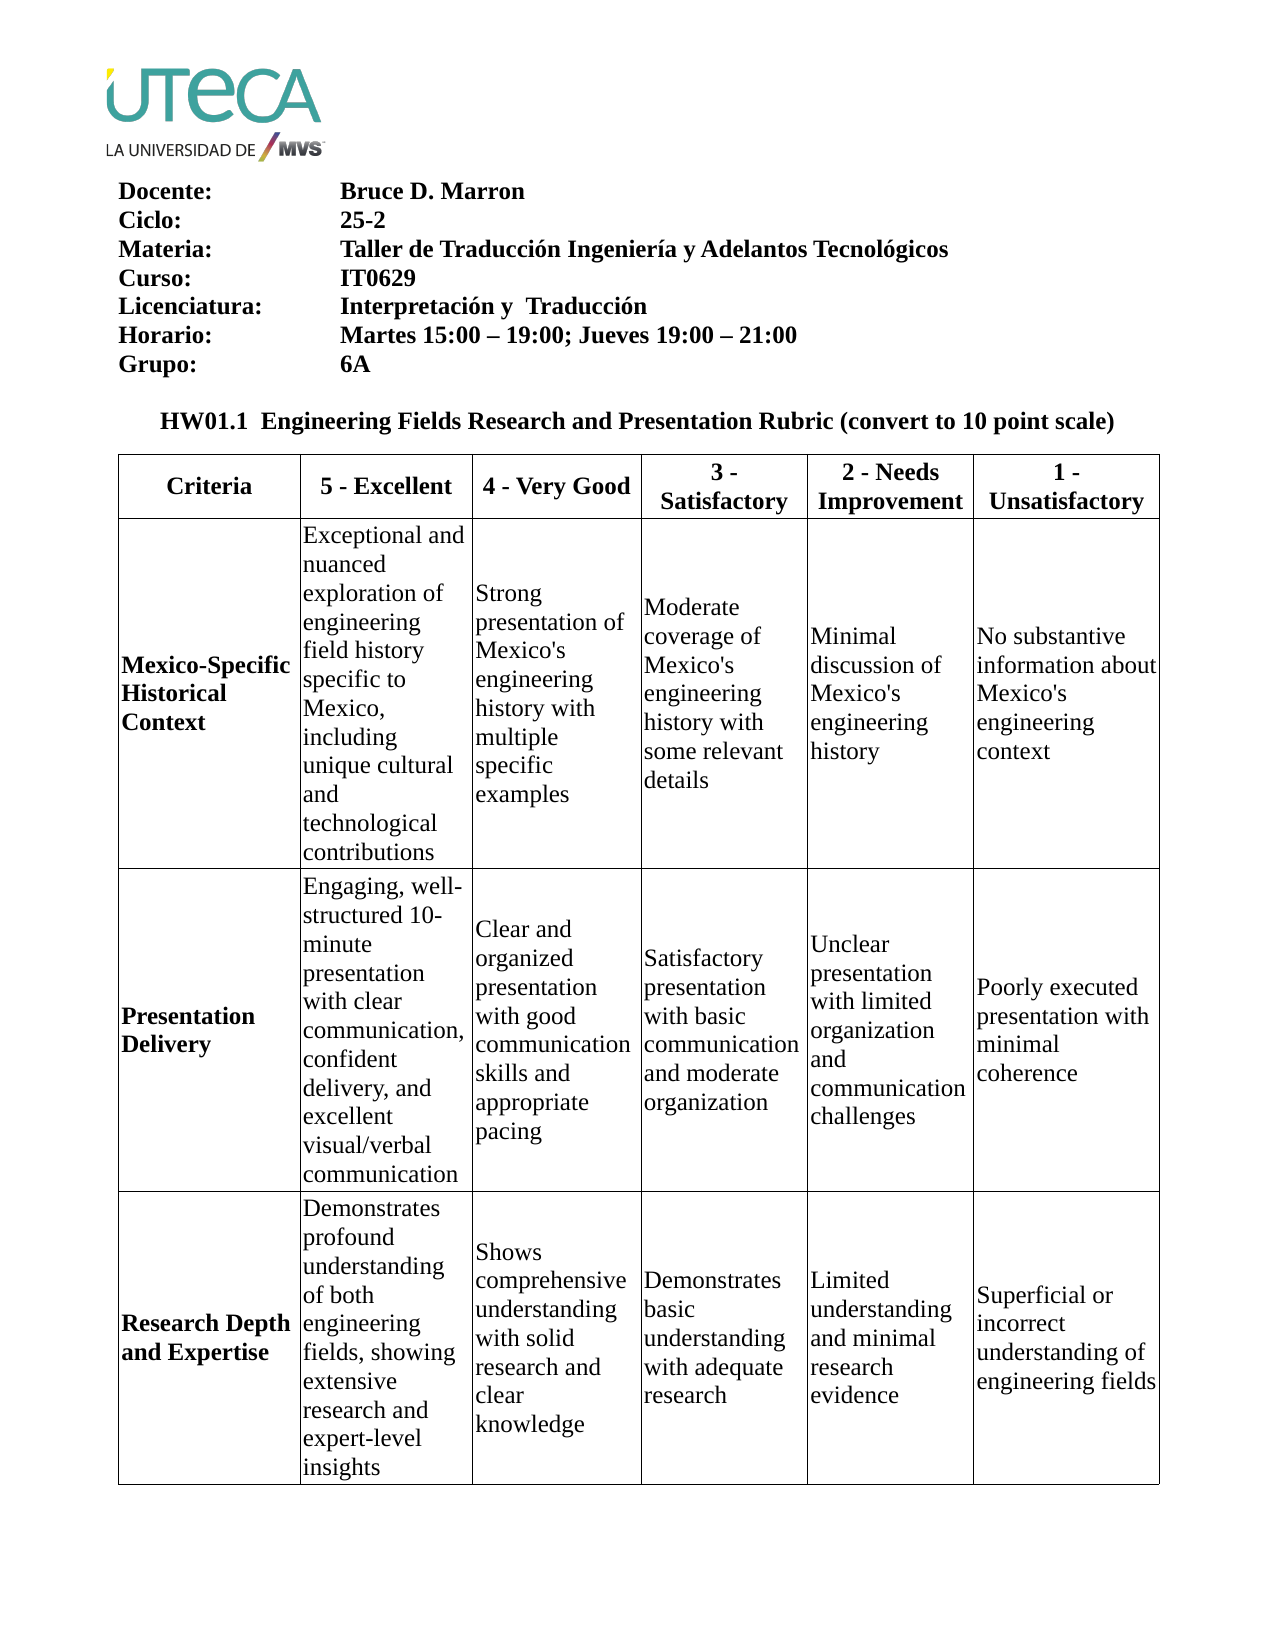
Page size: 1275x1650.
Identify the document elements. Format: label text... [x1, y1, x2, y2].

text Ciclo: 25-2 [118, 205, 1157, 234]
table_header 5 - Excellent [301, 455, 472, 517]
text Grupo: 6A [118, 349, 1157, 378]
table_header Criteria [119, 455, 300, 517]
table_header 4 - Very Good [473, 455, 641, 517]
table_cell Poorly executed presentation with minimal coherence [974, 869, 1159, 1191]
table_cell Demonstrates profound understanding of both engineering fields, showing extensive research and expert-level insights [301, 1192, 472, 1484]
table_cell Limited understanding and minimal research evidence [808, 1192, 973, 1484]
table_cell Shows comprehensive understanding with solid research and clear knowledge [473, 1192, 641, 1484]
text HW01.1 Engineering Fields Research and Presentation Rubric (convert to 10 point scale) [118, 406, 1157, 435]
text Curso: IT0629 [118, 263, 1157, 291]
text Materia: Taller de Traducción Ingeniería y Adelantos Tecnológicos [118, 234, 1157, 263]
table_cell Strong presentation of Mexico's engineering history with multiple specific examples [473, 519, 641, 868]
table_cell Engaging, well-structured 10-minute presentation with clear communication, confident delivery, and excellent visual/verbal communication [301, 869, 472, 1191]
table_header 1 - Unsatisfactory [974, 455, 1159, 517]
table_cell Demonstrates basic understanding with adequate research [642, 1192, 807, 1484]
table_header 2 - Needs Improvement [808, 455, 973, 517]
table_cell Unclear presentation with limited organization and communication challenges [808, 869, 973, 1191]
table_cell Minimal discussion of Mexico's engineering history [808, 519, 973, 868]
table_cell Exceptional and nuanced exploration of engineering field history specific to Mexico, including unique cultural and technological contributions [301, 519, 472, 868]
text Horario: Martes 15:00 – 19:00; Jueves 19:00 – 21:00 [118, 320, 1157, 349]
table_cell Clear and organized presentation with good communication skills and appropriate pacing [473, 869, 641, 1191]
table_cell Mexico-Specific Historical Context [119, 519, 300, 868]
table_cell Moderate coverage of Mexico's engineering history with some relevant details [642, 519, 807, 868]
table_cell Superficial or incorrect understanding of engineering fields [974, 1192, 1159, 1484]
table_cell Presentation Delivery [119, 869, 300, 1191]
text Docente: Bruce D. Marron [118, 176, 1157, 205]
table_cell Satisfactory presentation with basic communication and moderate organization [642, 869, 807, 1191]
table_cell No substantive information about Mexico's engineering context [974, 519, 1159, 868]
picture [104, 64, 328, 166]
table_header 3 - Satisfactory [642, 455, 807, 517]
text Licenciatura: Interpretación y Traducción [118, 291, 1157, 320]
table_cell Research Depth and Expertise [119, 1192, 300, 1484]
